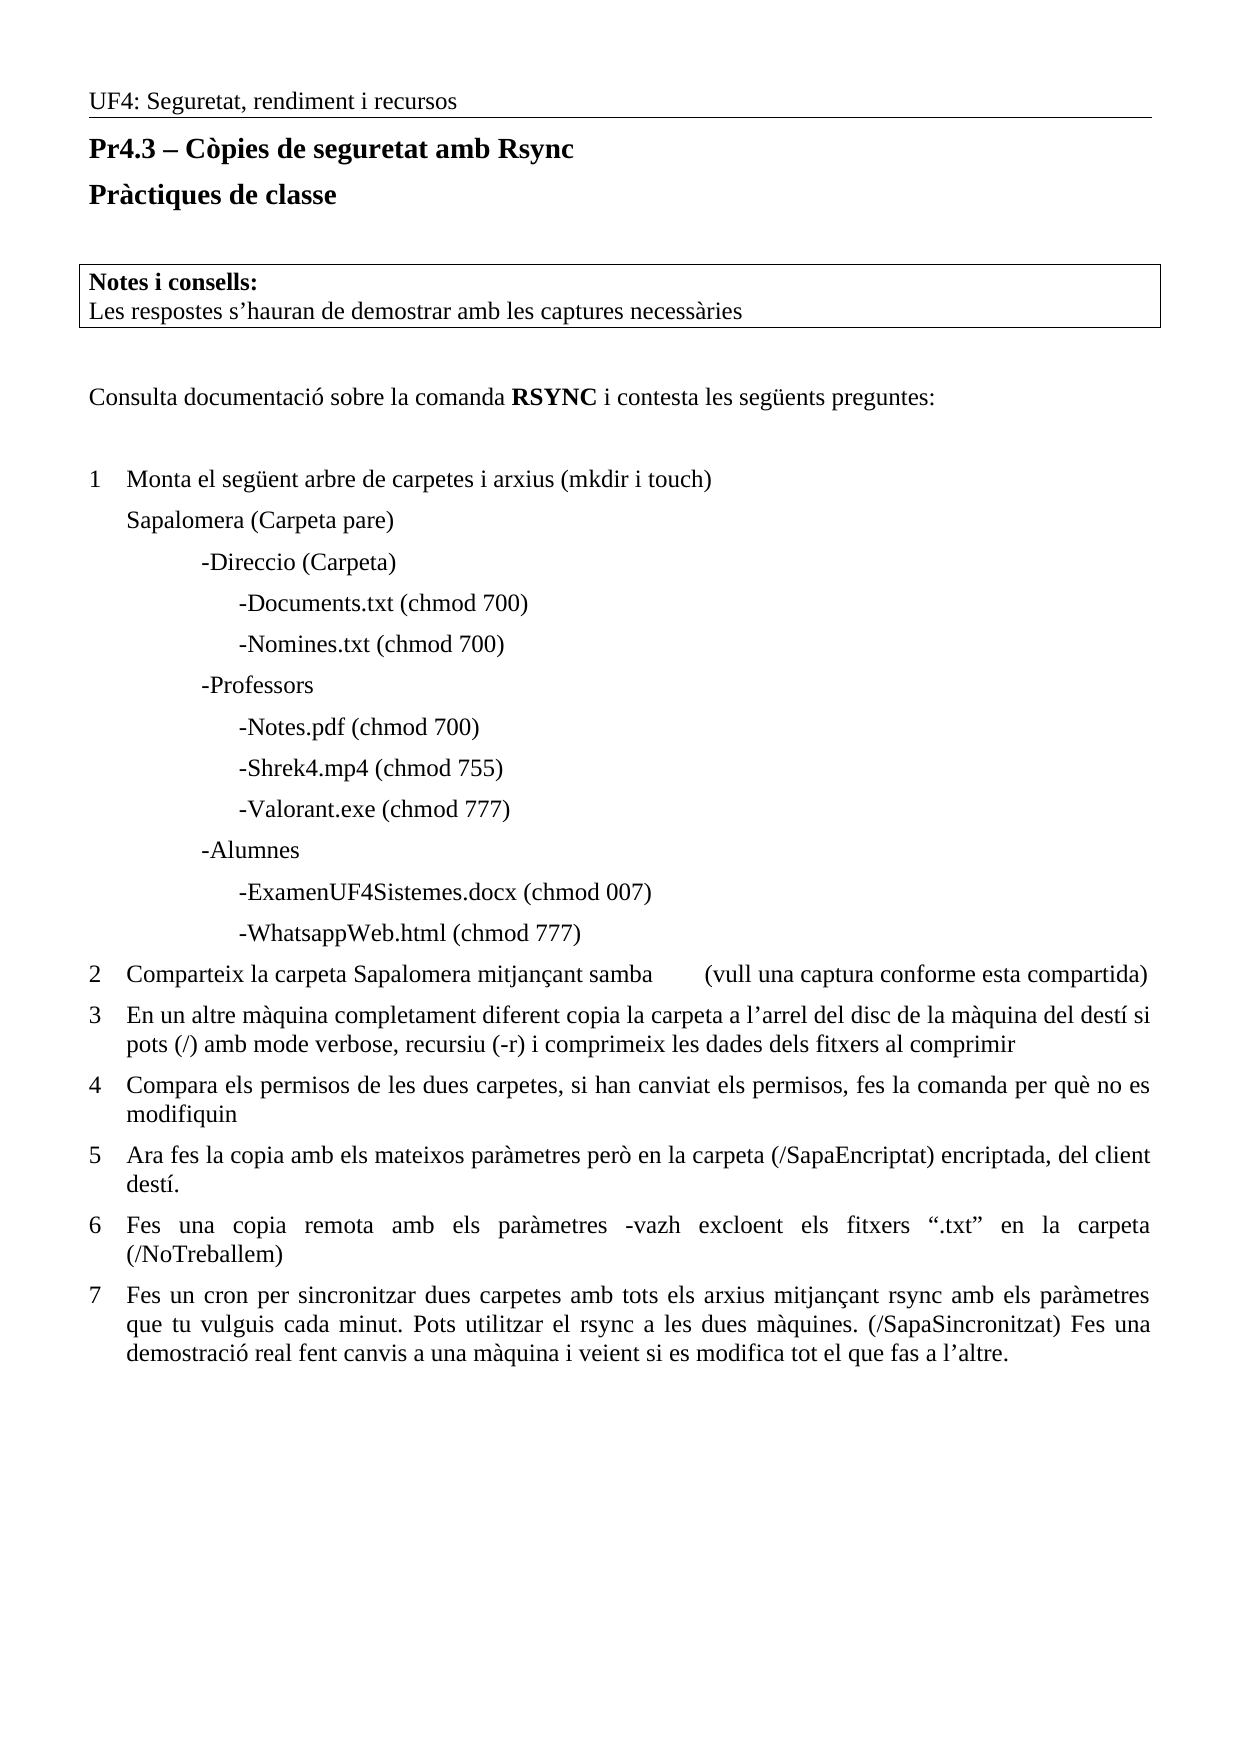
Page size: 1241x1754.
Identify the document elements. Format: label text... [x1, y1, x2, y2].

list Compara els permisos de les dues carpetes, si han canviat els permisos, fes la comanda per què no es modifiquin [89, 1070, 1152, 1128]
text Pr4.3 – Còpies de seguretat amb Rsync [89, 131, 1152, 164]
text -Professors [201, 670, 1152, 699]
text Sapalomera (Carpeta pare) [126, 505, 1152, 534]
list Monta el següent arbre de carpetes i arxius (mkdir i touch) [89, 464, 1152, 493]
text Consulta documentació sobre la comanda RSYNC i contesta les següents preguntes: [89, 382, 1152, 410]
text -WhatsappWeb.html (chmod 777) [201, 918, 1152, 947]
text Pràctiques de classe [89, 177, 1152, 210]
text -Direccio (Carpeta) [201, 547, 1152, 575]
text -Alumnes [201, 835, 1152, 864]
list Fes un cron per sincronitzar dues carpetes amb tots els arxius mitjançant rsync amb els paràmetres que tu vulguis cada minut. Pots utilitzar el rsync a les dues màquines. (/SapaSincronitzat) Fes una demostració real fent canvis a una màquina i veient si es modifica tot el que fas a l’altre. [89, 1280, 1152, 1367]
list Fes una copia remota amb els paràmetres -vazh excloent els fitxers “.txt” en la carpeta (/NoTreballem) [89, 1210, 1152, 1268]
text -Shrek4.mp4 (chmod 755) [201, 753, 1152, 782]
text Les respostes s’hauran de demostrar amb les captures necessàries [80, 293, 1160, 327]
text -Notes.pdf (chmod 700) [201, 712, 1152, 740]
text -ExamenUF4Sistemes.docx (chmod 007) [201, 877, 1152, 905]
text Notes i consells: [80, 265, 1160, 293]
list En un altre màquina completament diferent copia la carpeta a l’arrel del disc de la màquina del destí si pots (/) amb mode verbose, recursiu (-r) i comprimeix les dades dels fitxers al comprimir [89, 1000, 1152, 1058]
list Comparteix la carpeta Sapalomera mitjançant samba 💃🏿 (vull una captura conforme esta compartida) [89, 959, 1152, 988]
text -Nomines.txt (chmod 700) [201, 629, 1152, 658]
list Ara fes la copia amb els mateixos paràmetres però en la carpeta (/SapaEncriptat) encriptada, del client destí. [89, 1140, 1152, 1198]
text -Documents.txt (chmod 700) [201, 588, 1152, 617]
text -Valorant.exe (chmod 777) [201, 794, 1152, 823]
